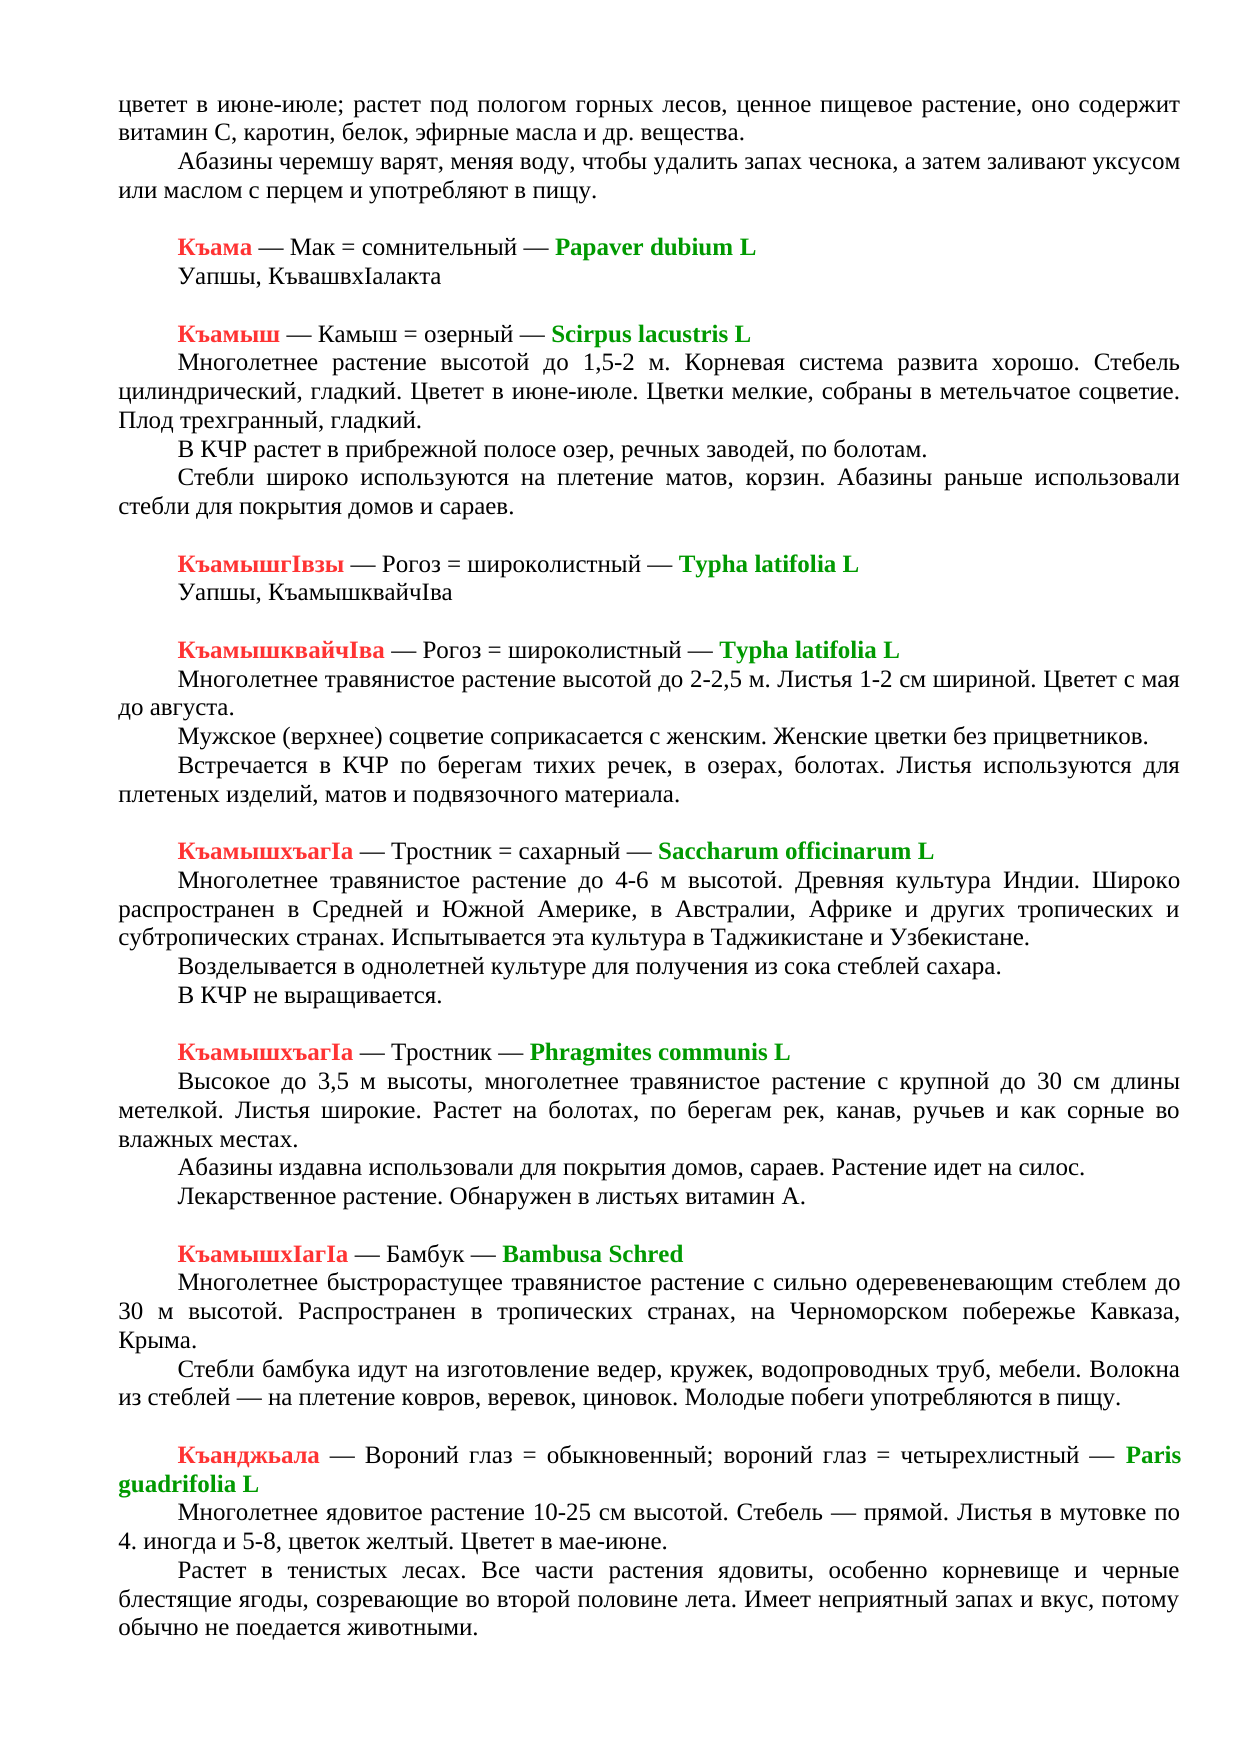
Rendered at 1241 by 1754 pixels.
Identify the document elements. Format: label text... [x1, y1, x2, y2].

text Абазины черемшу варят, меняя воду, чтобы удалить запах чеснока, а затем заливают уксусом или маслом с перцем и употребляют в пищу. [118, 146, 1181, 204]
text Уапшы, КъвашвхIалакта [118, 261, 1181, 290]
text цветет в июне-июле; растет под пологом горных лесов, ценное пищевое растение, оно содержит витамин C, каротин, белок, эфирные масла и др. вещества. [118, 89, 1181, 146]
text Уапшы, КъамышквайчIва [118, 577, 1181, 606]
text В КЧР растет в прибрежной полосе озер, речных заводей, по болотам. [118, 434, 1181, 462]
text Стебли широко используются на плетение матов, корзин. Абазины раньше использовали стебли для покрытия домов и сараев. [118, 462, 1181, 520]
text Абазины издавна использовали для покрытия домов, сараев. Растение идет на силос. [118, 1152, 1181, 1181]
text Къама — Мак = сомнительный — Papaver dubium L [118, 232, 1181, 261]
text КъамышхъагIа — Тростник — Phragmites communis L [118, 1037, 1181, 1066]
text Многолетнее ядовитое растение 10-25 см высотой. Стебель — прямой. Листья в мутовке по 4. иногда и 5-8, цветок желтый. Цветет в мае-июне. [118, 1497, 1181, 1555]
text Лекарственное растение. Обнаружен в листьях витамин A. [118, 1181, 1181, 1210]
text Возделывается в однолетней культуре для получения из сока стеблей сахара. [118, 951, 1181, 980]
text Растет в тенистых лесах. Все части растения ядовиты, особенно корневище и черные блестящие ягоды, созревающие во второй половине лета. Имеет неприятный запах и вкус, потому обычно не поедается животными. [118, 1555, 1181, 1641]
text Къанджьала — Вороний глаз = обыкновенный; вороний глаз = четырехлистный — Paris guadrifolia L [118, 1440, 1181, 1497]
text Многолетнее быстрорастущее травянистое растение с сильно одеревеневающим стеблем до 30 м высотой. Распространен в тропических странах, на Черноморском побережье Кавказа, Крыма. [118, 1267, 1181, 1354]
text Стебли бамбука идут на изготовление ведер, кружек, водопроводных труб, мебели. Волокна из стеблей — на плетение ковров, веревок, циновок. Молодые побеги употребляются в пищу. [118, 1354, 1181, 1411]
text В КЧР не выращивается. [118, 980, 1181, 1009]
text Къамыш — Камыш = озерный — Scirpus lacustris L [118, 319, 1181, 347]
text КъамышгIвзы — Рогоз = широколистный — Typha latifolia L [118, 549, 1181, 577]
text Мужское (верхнее) соцветие соприкасается с женским. Женские цветки без прицветников. [118, 721, 1181, 750]
text Высокое до 3,5 м высоты, многолетнее травянистое растение с крупной до 30 см длины метелкой. Листья широкие. Растет на болотах, по берегам рек, канав, ручьев и как сорные во влажных местах. [118, 1066, 1181, 1152]
text КъамышхIагIа — Бамбук — Bambusa Schred [118, 1239, 1181, 1267]
text Многолетнее травянистое растение высотой до 2-2,5 м. Листья 1-2 см шириной. Цветет с мая до августа. [118, 664, 1181, 721]
text Встречается в КЧР по берегам тихих речек, в озерах, болотах. Листья используются для плетеных изделий, матов и подвязочного материала. [118, 750, 1181, 807]
text Многолетнее травянистое растение до 4-6 м высотой. Древняя культура Индии. Широко распространен в Средней и Южной Америке, в Австралии, Африке и других тропических и субтропических странах. Испытывается эта культура в Таджикистане и Узбекистане. [118, 865, 1181, 951]
text Многолетнее растение высотой до 1,5-2 м. Корневая система развита хорошо. Стебель цилиндрический, гладкий. Цветет в июне-июле. Цветки мелкие, собраны в метельчатое соцветие. Плод трехгранный, гладкий. [118, 347, 1181, 434]
text КъамышквайчIва — Рогоз = широколистный — Typha latifolia L [118, 635, 1181, 664]
text КъамышхъагIа — Тростник = сахарный — Saccharum officinarum L [118, 836, 1181, 865]
